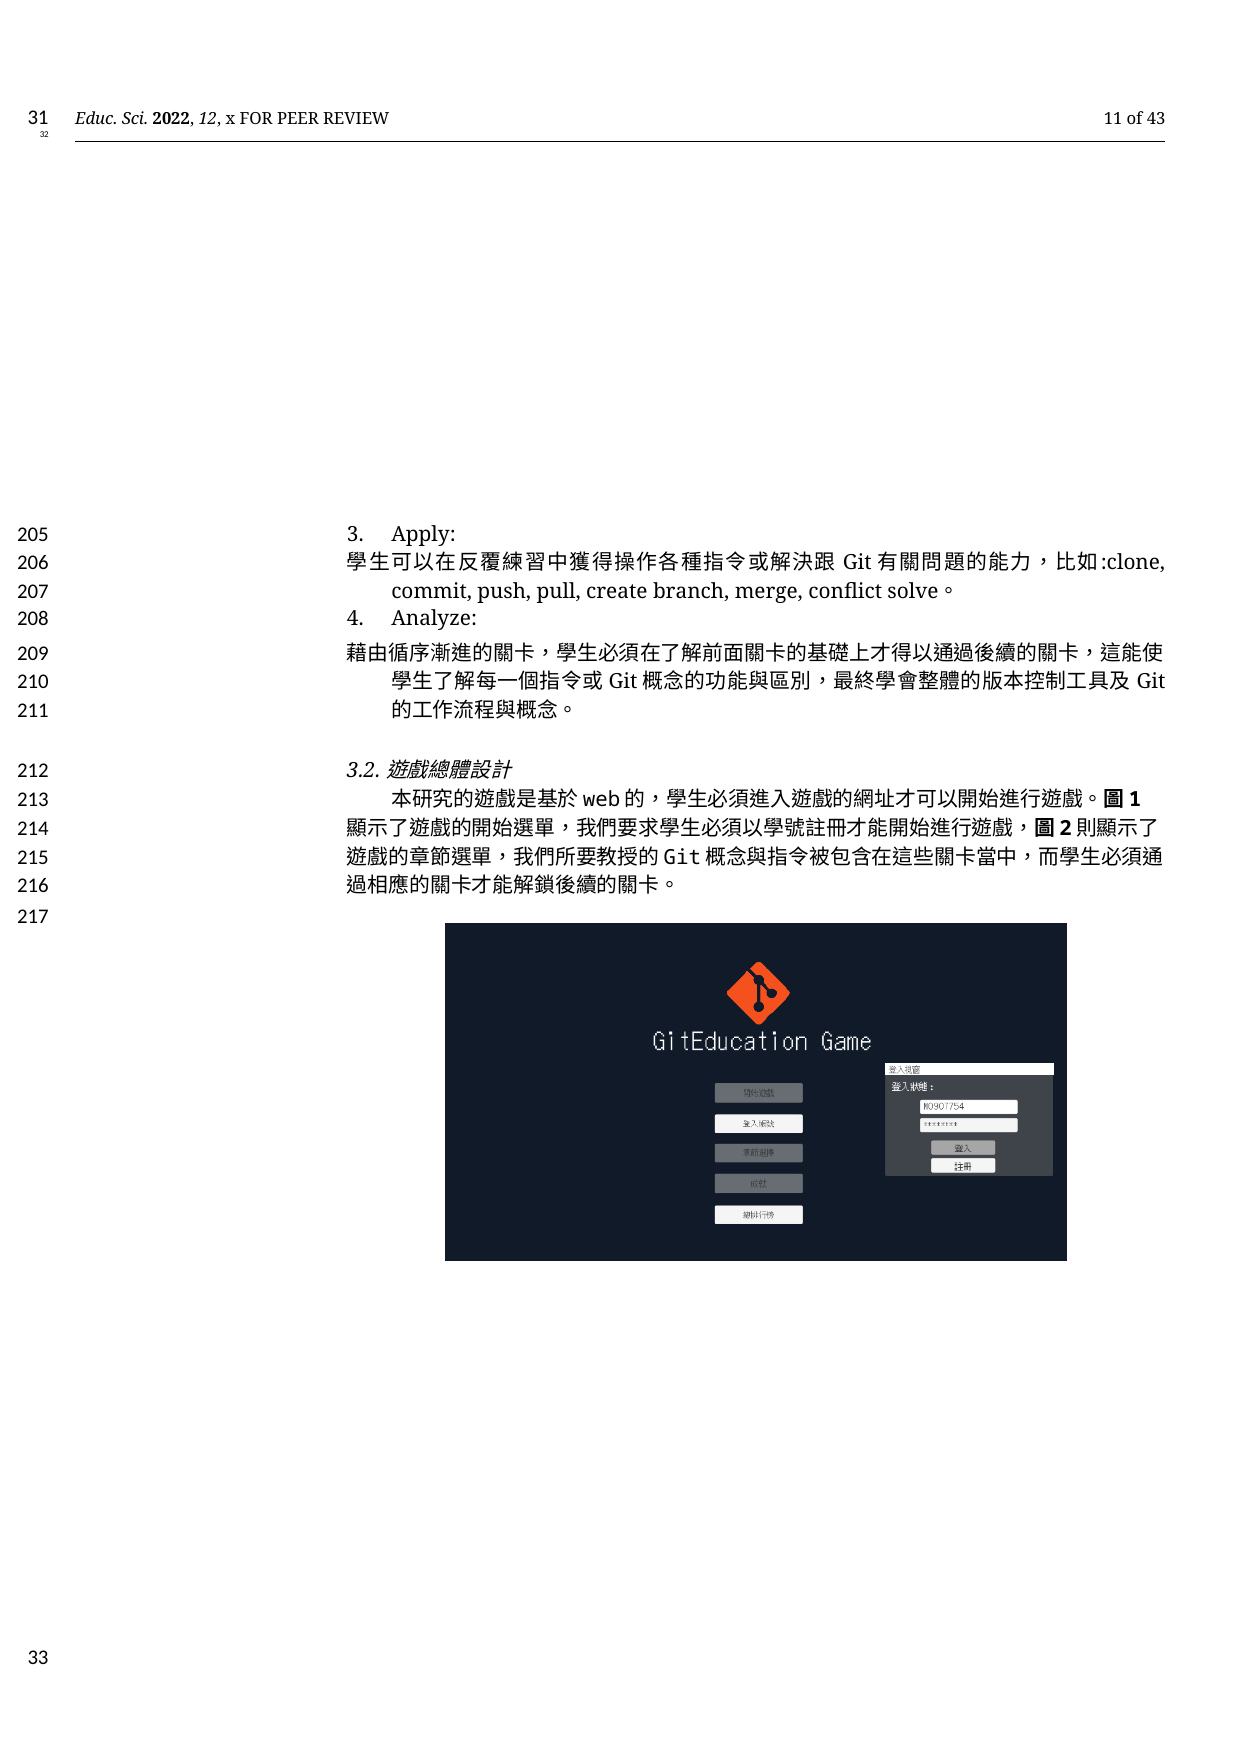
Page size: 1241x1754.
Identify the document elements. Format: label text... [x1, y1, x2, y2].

subtitle 3.2. 遊戲總體設計 [347, 755, 1165, 784]
text 學生可以在反覆練習中獲得操作各種指令或解決跟Git有關問題的能力，比如:clone, commit, push, pull, create branch, merge, conflict solve。 [347, 547, 1165, 604]
text 本研究的遊戲是基於web的，學生必須進入遊戲的網址才可以開始進行遊戲。圖1顯示了遊戲的開始選單，我們要求學生必須以學號註冊才能開始進行遊戲，圖2則顯示了遊戲的章節選單，我們所要教授的Git概念與指令被包含在這些關卡當中，而學生必須通過相應的關卡才能解鎖後續的關卡。 [347, 784, 1165, 899]
text 藉由循序漸進的關卡，學生必須在了解前面關卡的基礎上才得以通過後續的關卡，這能使學生了解每一個指令或Git概念的功能與區別，最終學會整體的版本控制工具及Git的工作流程與概念。 [347, 637, 1165, 724]
list Analyze: [347, 604, 1165, 631]
list Apply: [347, 520, 1165, 547]
